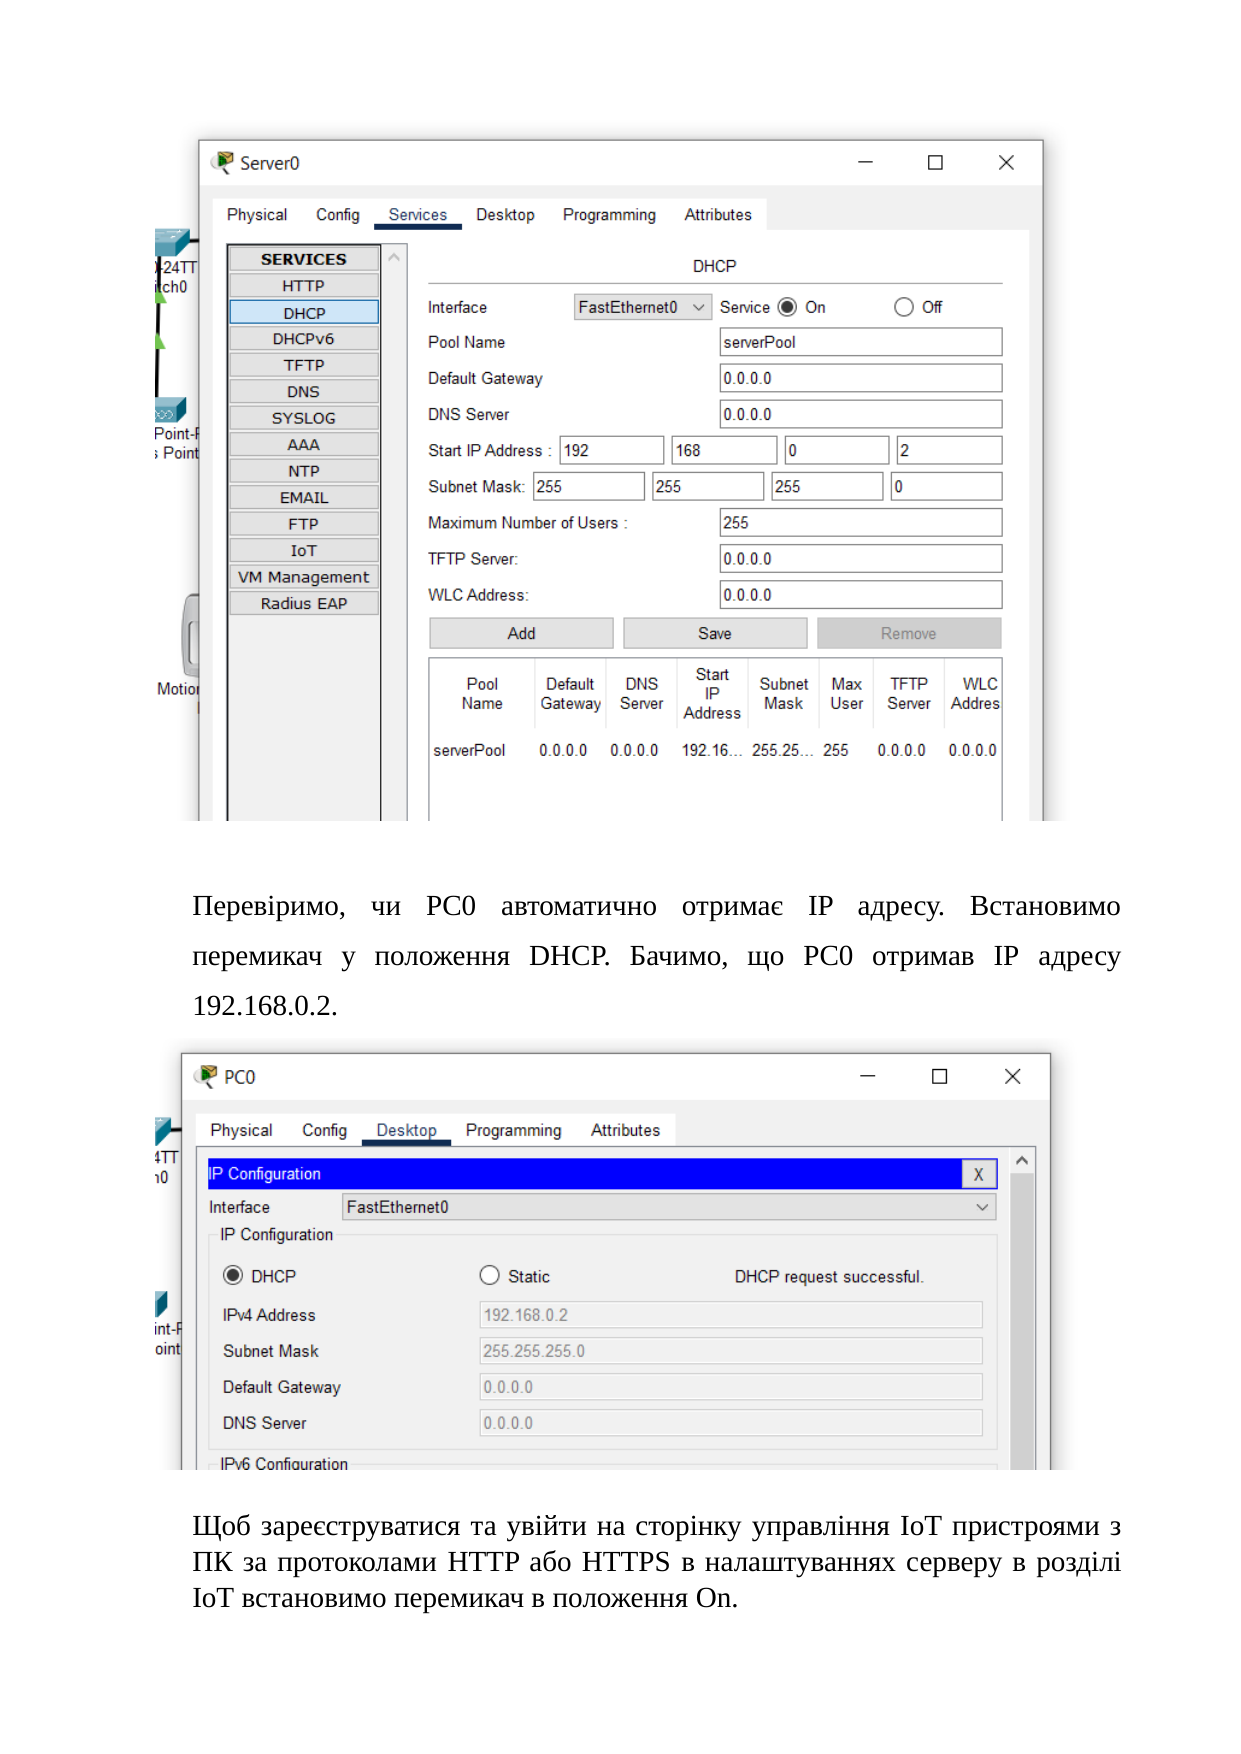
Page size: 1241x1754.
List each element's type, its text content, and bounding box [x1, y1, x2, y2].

text Перевіримо, чи PC0 автоматично отримає IP адресу. Встановимо перемикач у положення DHCP. Бачимо, що PC0 отримав ІР адресу 192.168.0.2. [192, 888, 1122, 1022]
picture [155, 1038, 1085, 1470]
picture [155, 118, 1085, 821]
text Щоб зареєструватися та увійти на сторінку управління ІоТ пристроями з ПК за протоколами HTTP або HTTPS в налаштуваннях серверу в розділі ІоТ встановимо перемикач в положення On. [192, 1508, 1122, 1614]
